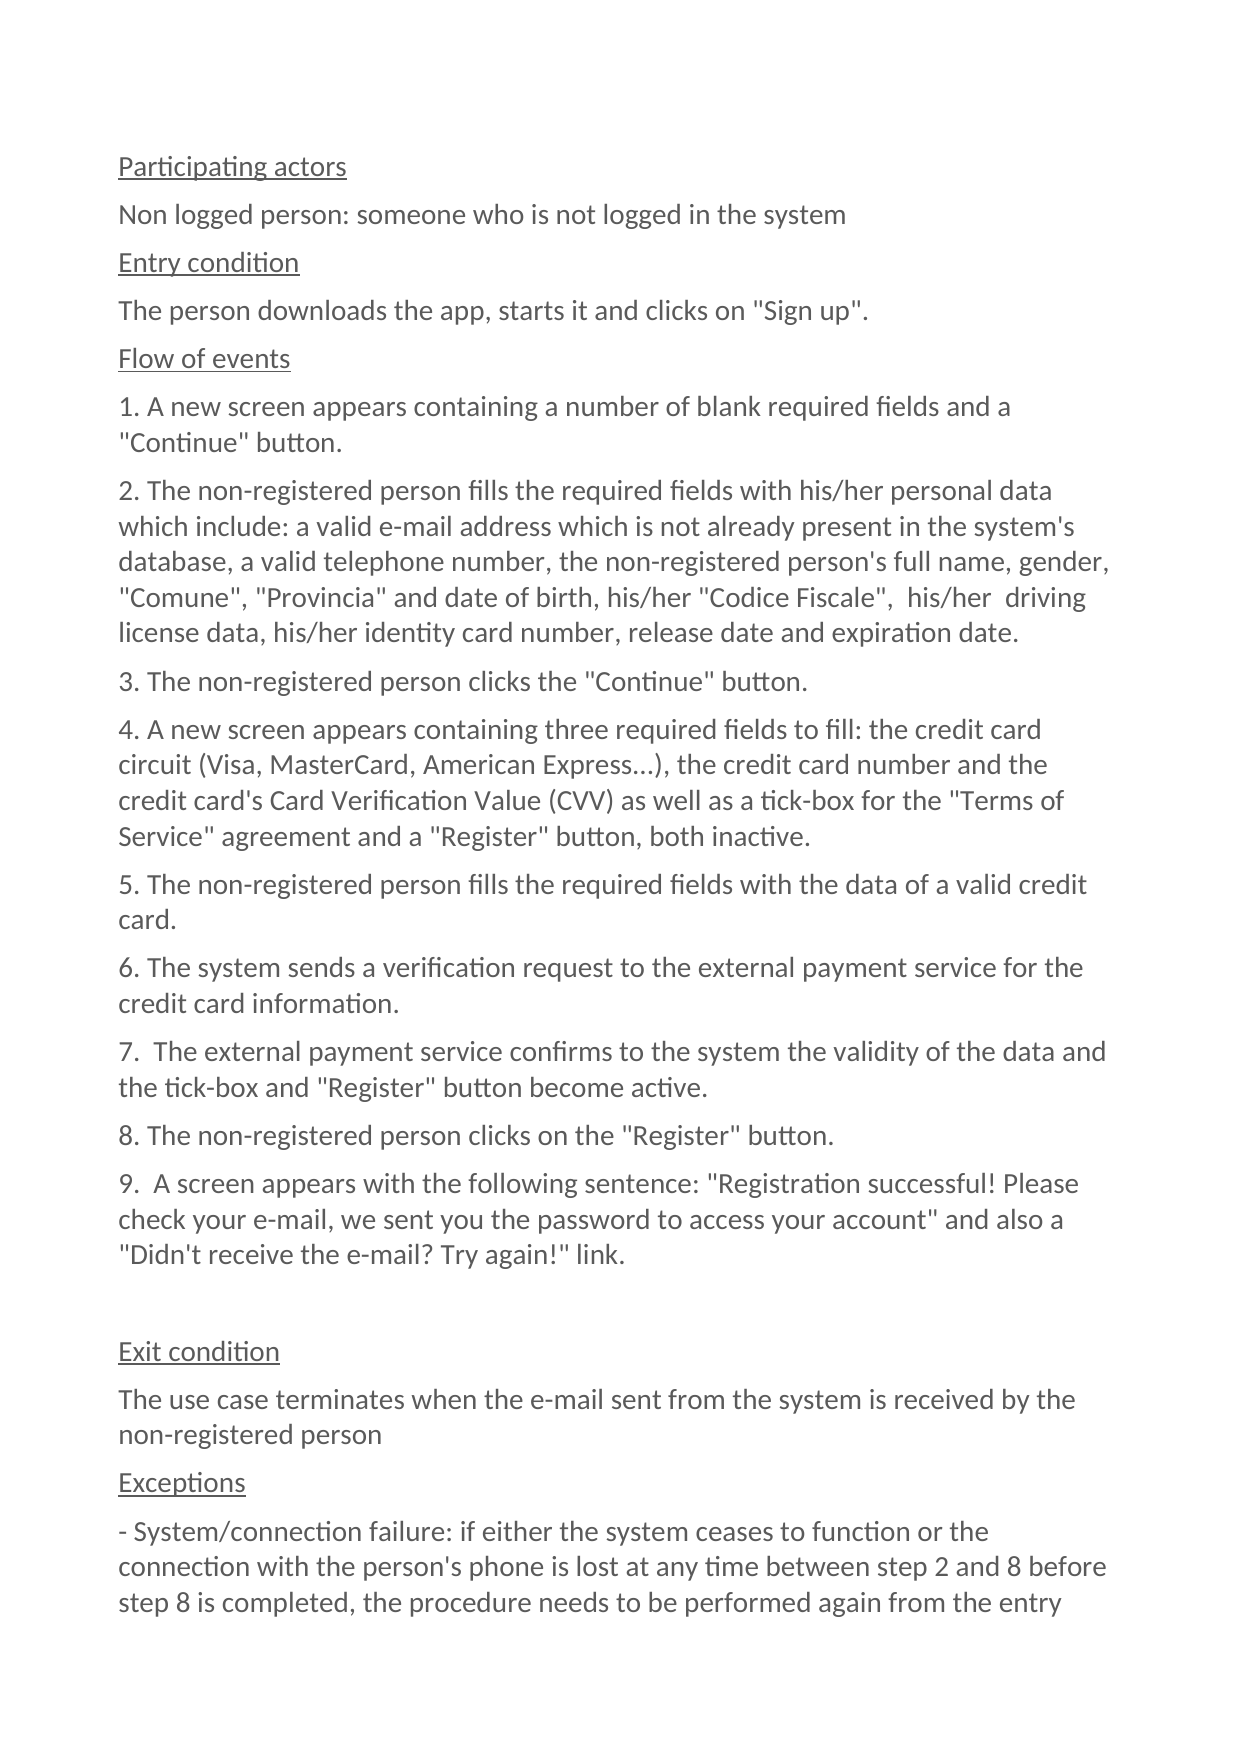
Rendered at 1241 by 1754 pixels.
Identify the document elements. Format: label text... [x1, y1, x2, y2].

subtitle Participating actors [118, 148, 1122, 183]
subtitle Flow of events [118, 340, 1122, 376]
text - System/connection failure: if either the system ceases to function or the connection with the person's phone is lost at any time between step 2 and 8 before step 8 is completed, the procedure needs to be performed again from the entry [118, 1513, 1122, 1619]
text The person downloads the app, starts it and clicks on "Sign up". [118, 292, 1122, 328]
text 9. A screen appears with the following sentence: "Registration successful! Please check your e-mail, we sent you the password to access your account" and also a "Didn't receive the e-mail? Try again!" link. [118, 1165, 1122, 1272]
text 6. The system sends a verification request to the external payment service for the credit card information. [118, 949, 1122, 1021]
text 2. The non-registered person fills the required fields with his/her personal data which include: a valid e-mail address which is not already present in the system's database, a valid telephone number, the non-registered person's full name, gender, "Comune", "Provincia" and date of birth, his/her "Codice Fiscale", his/her driving license data, his/her identity card number, release date and expiration date. [118, 472, 1122, 650]
subtitle Entry condition [118, 244, 1122, 279]
subtitle Exit condition [118, 1333, 1122, 1368]
text 1. A new screen appears containing a number of blank required fields and a "Continue" button. [118, 388, 1122, 459]
text The use case terminates when the e-mail sent from the system is received by the non-registered person [118, 1381, 1122, 1452]
text 3. The non-registered person clicks the "Continue" button. [118, 663, 1122, 698]
text 7. The external payment service confirms to the system the validity of the data and the tick-box and "Register" button become active. [118, 1033, 1122, 1104]
text 4. A new screen appears containing three required fields to fill: the credit card circuit (Visa, MasterCard, American Express...), the credit card number and the credit card's Card Verification Value (CVV) as well as a tick-box for the "Terms of Service" agreement and a "Register" button, both inactive. [118, 711, 1122, 853]
text 5. The non-registered person fills the required fields with the data of a valid credit card. [118, 866, 1122, 937]
text 8. The non-registered person clicks on the "Register" button. [118, 1117, 1122, 1153]
subtitle Non logged person: someone who is not logged in the system [118, 196, 1122, 231]
subtitle Exceptions [118, 1464, 1122, 1500]
